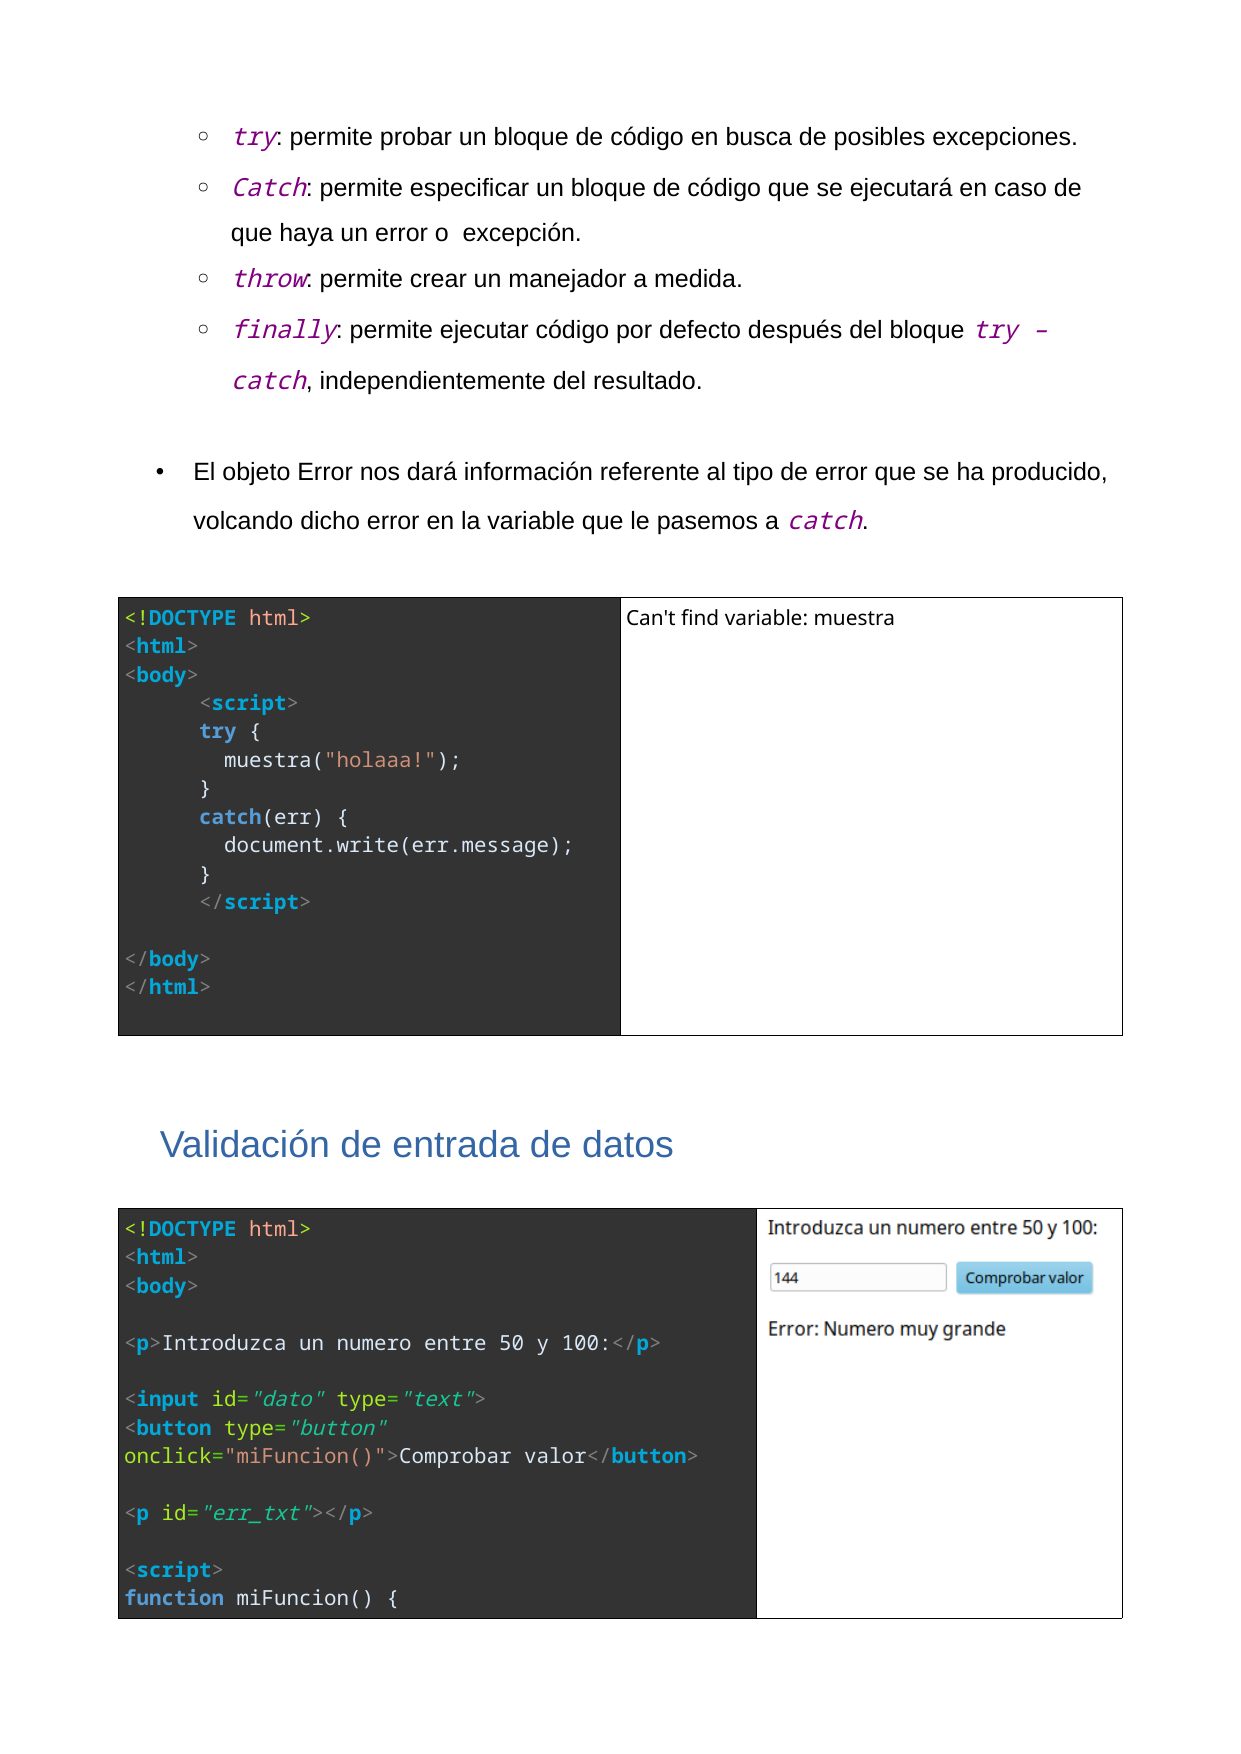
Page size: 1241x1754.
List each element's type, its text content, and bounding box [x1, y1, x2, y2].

table_header [757, 1209, 1122, 1618]
picture [761, 1213, 1117, 1344]
list El objeto Error nos dará información referente al tipo de error que se ha producido, volcando dicho error en la variable que le pasemos a catch. [156, 457, 1122, 537]
list throw: permite crear un manejador a medida. [193, 261, 1122, 295]
list Catch: permite especificar un bloque de código que se ejecutará en caso de que haya un error o excepción. [193, 169, 1122, 246]
table_header <!DOCTYPE html> <html> <body> <script> try { muestra("holaaa!"); } catch(err) { document.write(err.message); } </script> </body> </html> [119, 598, 620, 1035]
list try: permite probar un bloque de código en busca de posibles excepciones. [193, 118, 1122, 152]
text Validación de entrada de datos [159, 1122, 1122, 1165]
table_header <!DOCTYPE html> <html> <body> <p>Introduzca un numero entre 50 y 100:</p> <input id="dato" type="text"> <button type="button" onclick="miFuncion()">Comprobar valor</button> <p id="err_txt"></p> <script> function miFuncion() { [119, 1209, 756, 1618]
list finally: permite ejecutar código por defecto después del bloque try – catch, independientemente del resultado. [193, 312, 1122, 397]
table_header Can't find variable: muestra [621, 598, 1122, 1035]
